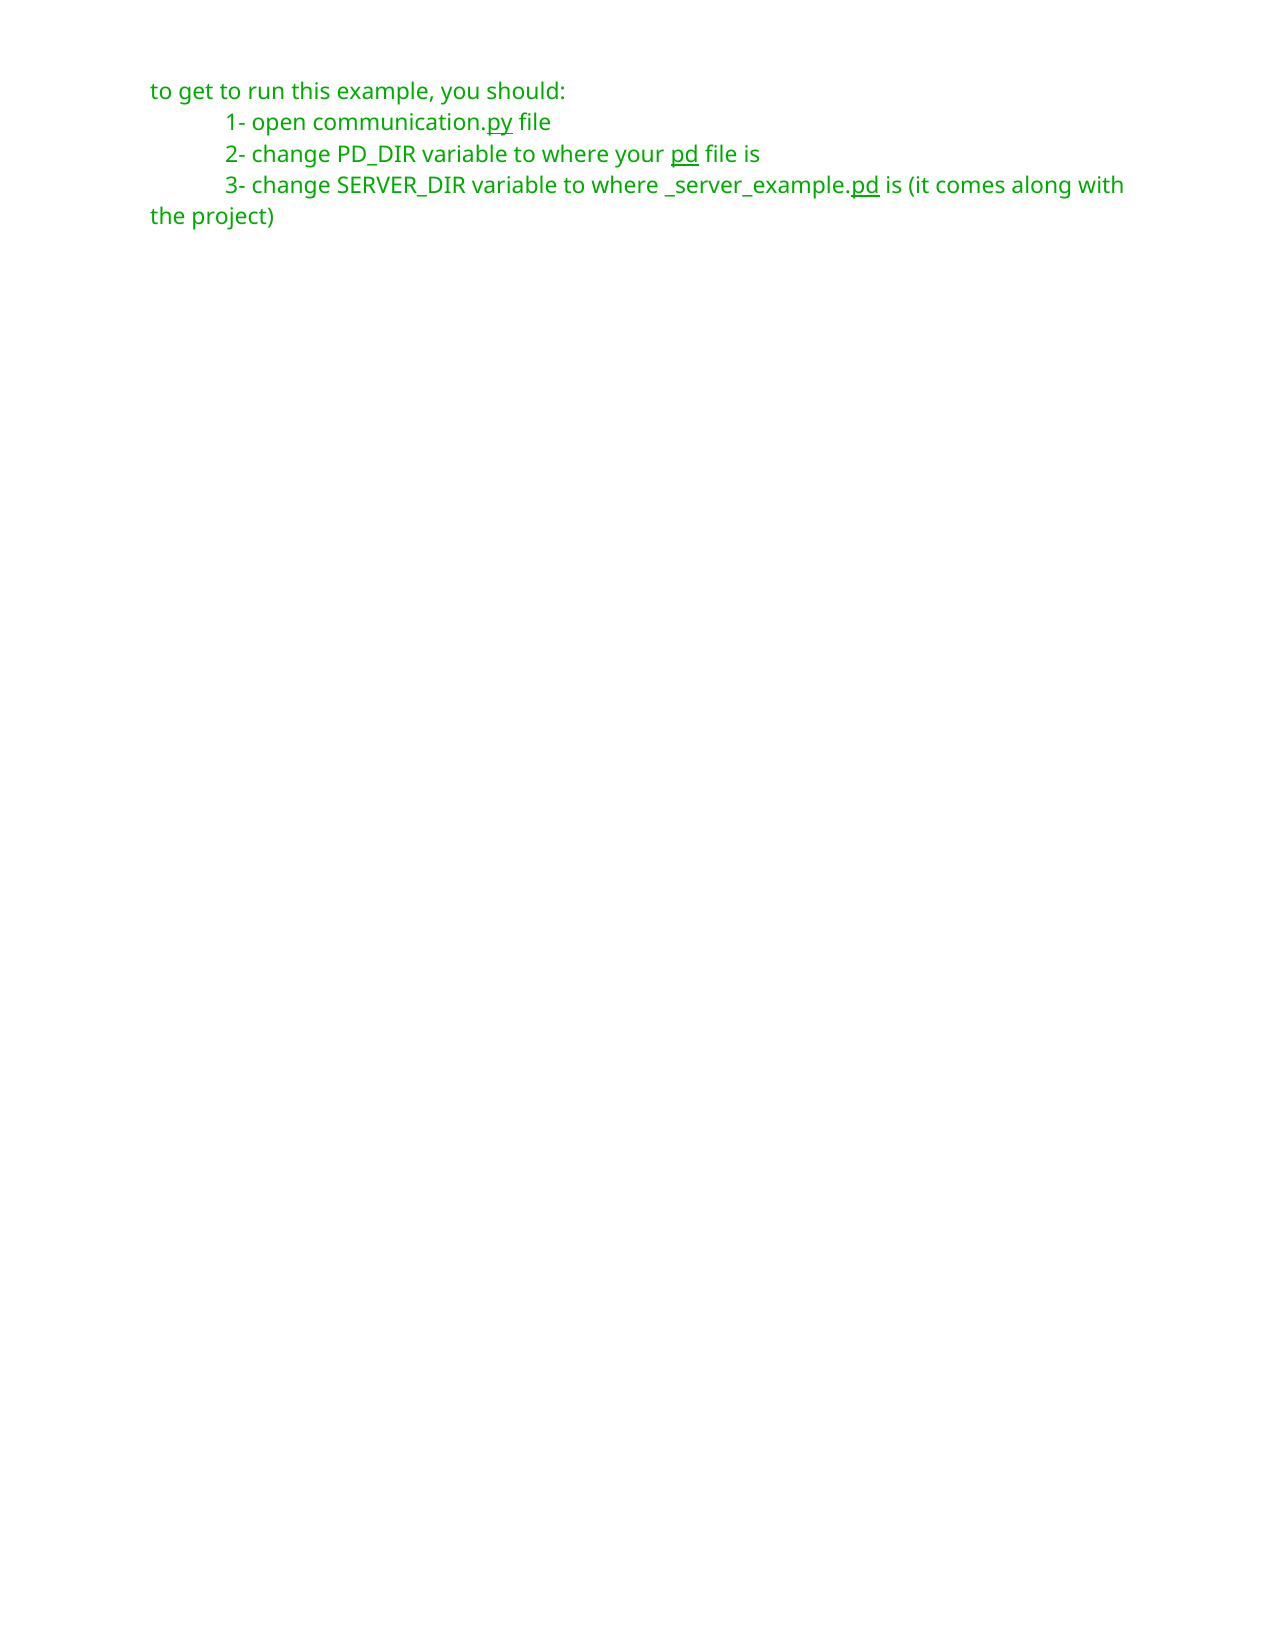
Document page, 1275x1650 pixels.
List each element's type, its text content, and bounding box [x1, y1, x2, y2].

text 1- open communication.py file [150, 106, 1125, 137]
text 3- change SERVER_DIR variable to where _server_example.pd is (it comes along with the project) [150, 169, 1125, 231]
text 2- change PD_DIR variable to where your pd file is [150, 137, 1125, 169]
text to get to run this example, you should: [150, 75, 1125, 106]
